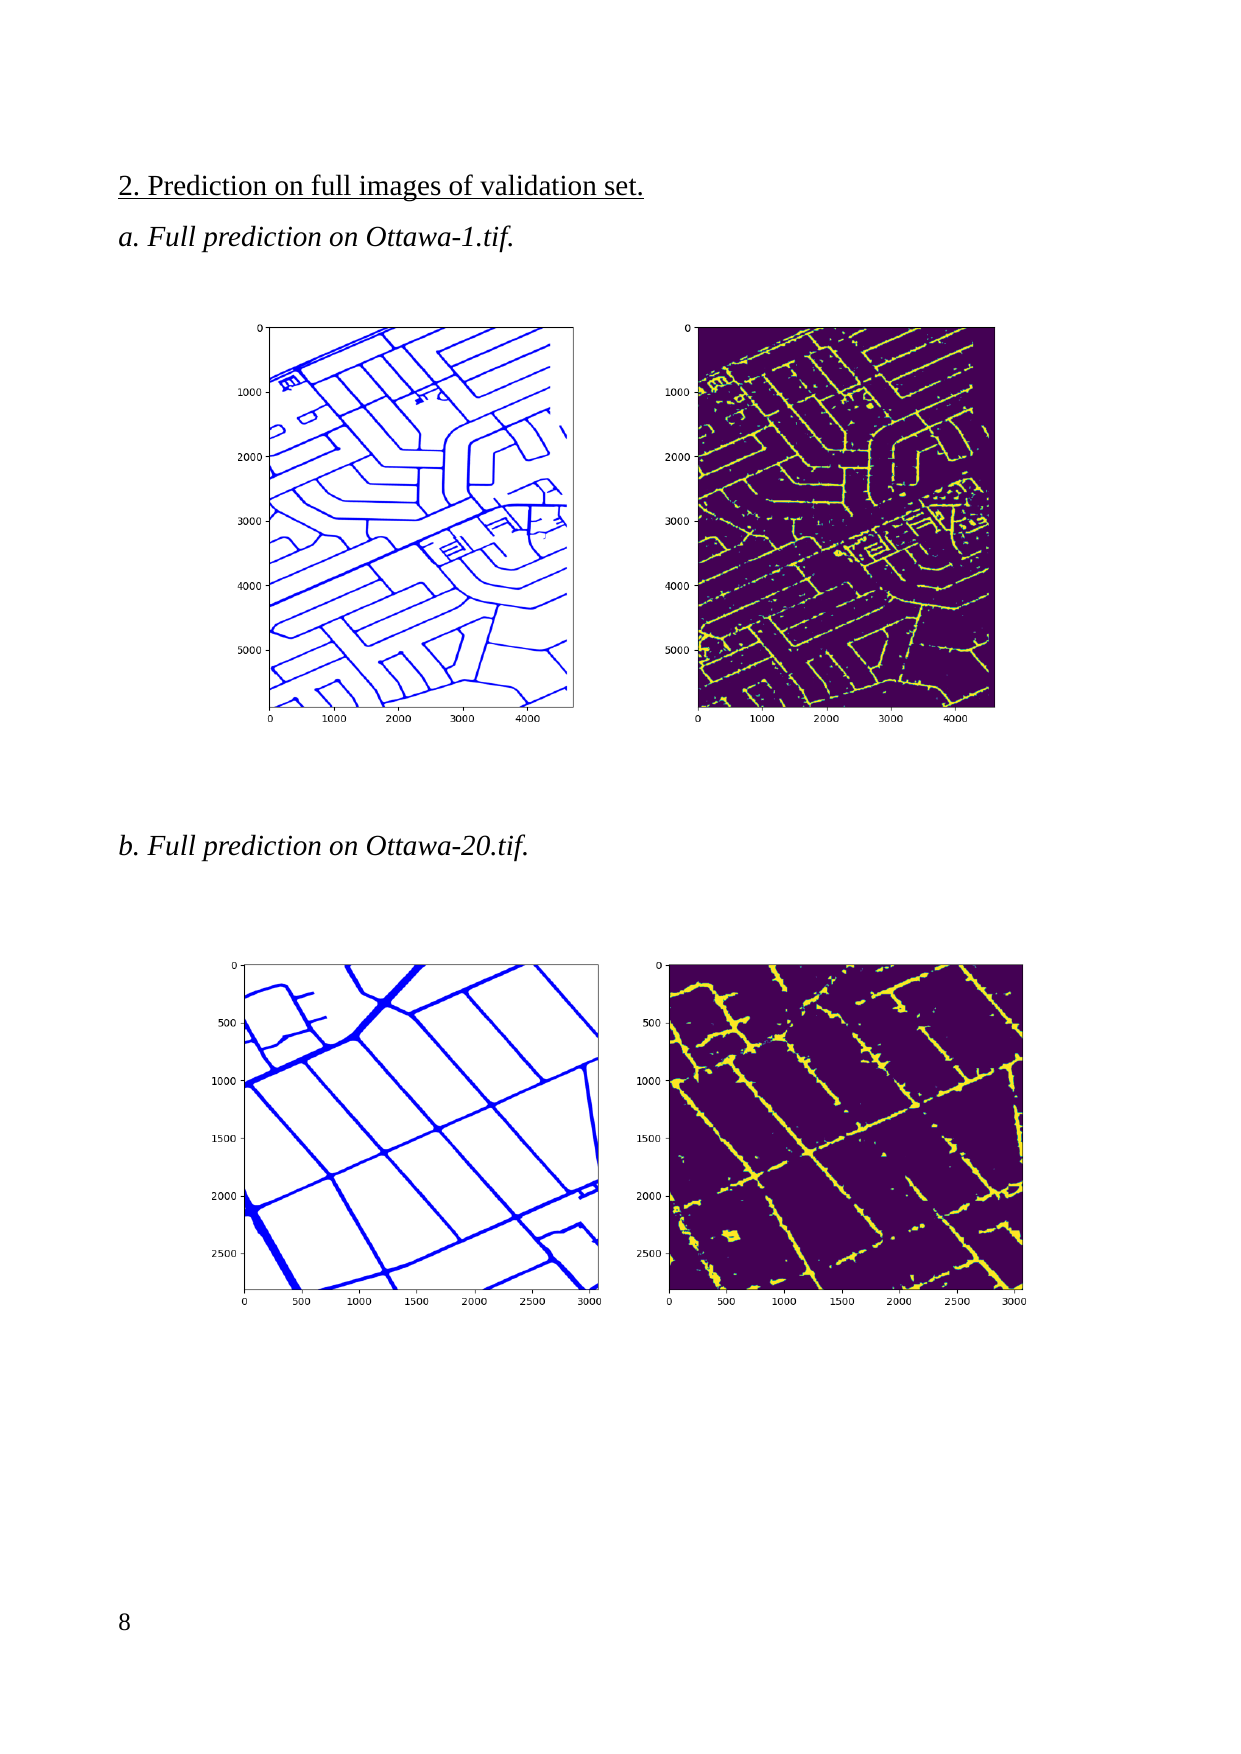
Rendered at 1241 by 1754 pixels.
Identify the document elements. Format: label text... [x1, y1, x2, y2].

text 2. Prediction on full images of validation set. [118, 168, 1122, 202]
text b. Full prediction on Ottawa-20.tif. [118, 828, 1122, 862]
picture [118, 878, 1123, 1371]
text a. Full prediction on Ottawa-1.tif. [118, 219, 1122, 252]
picture [118, 269, 1123, 761]
